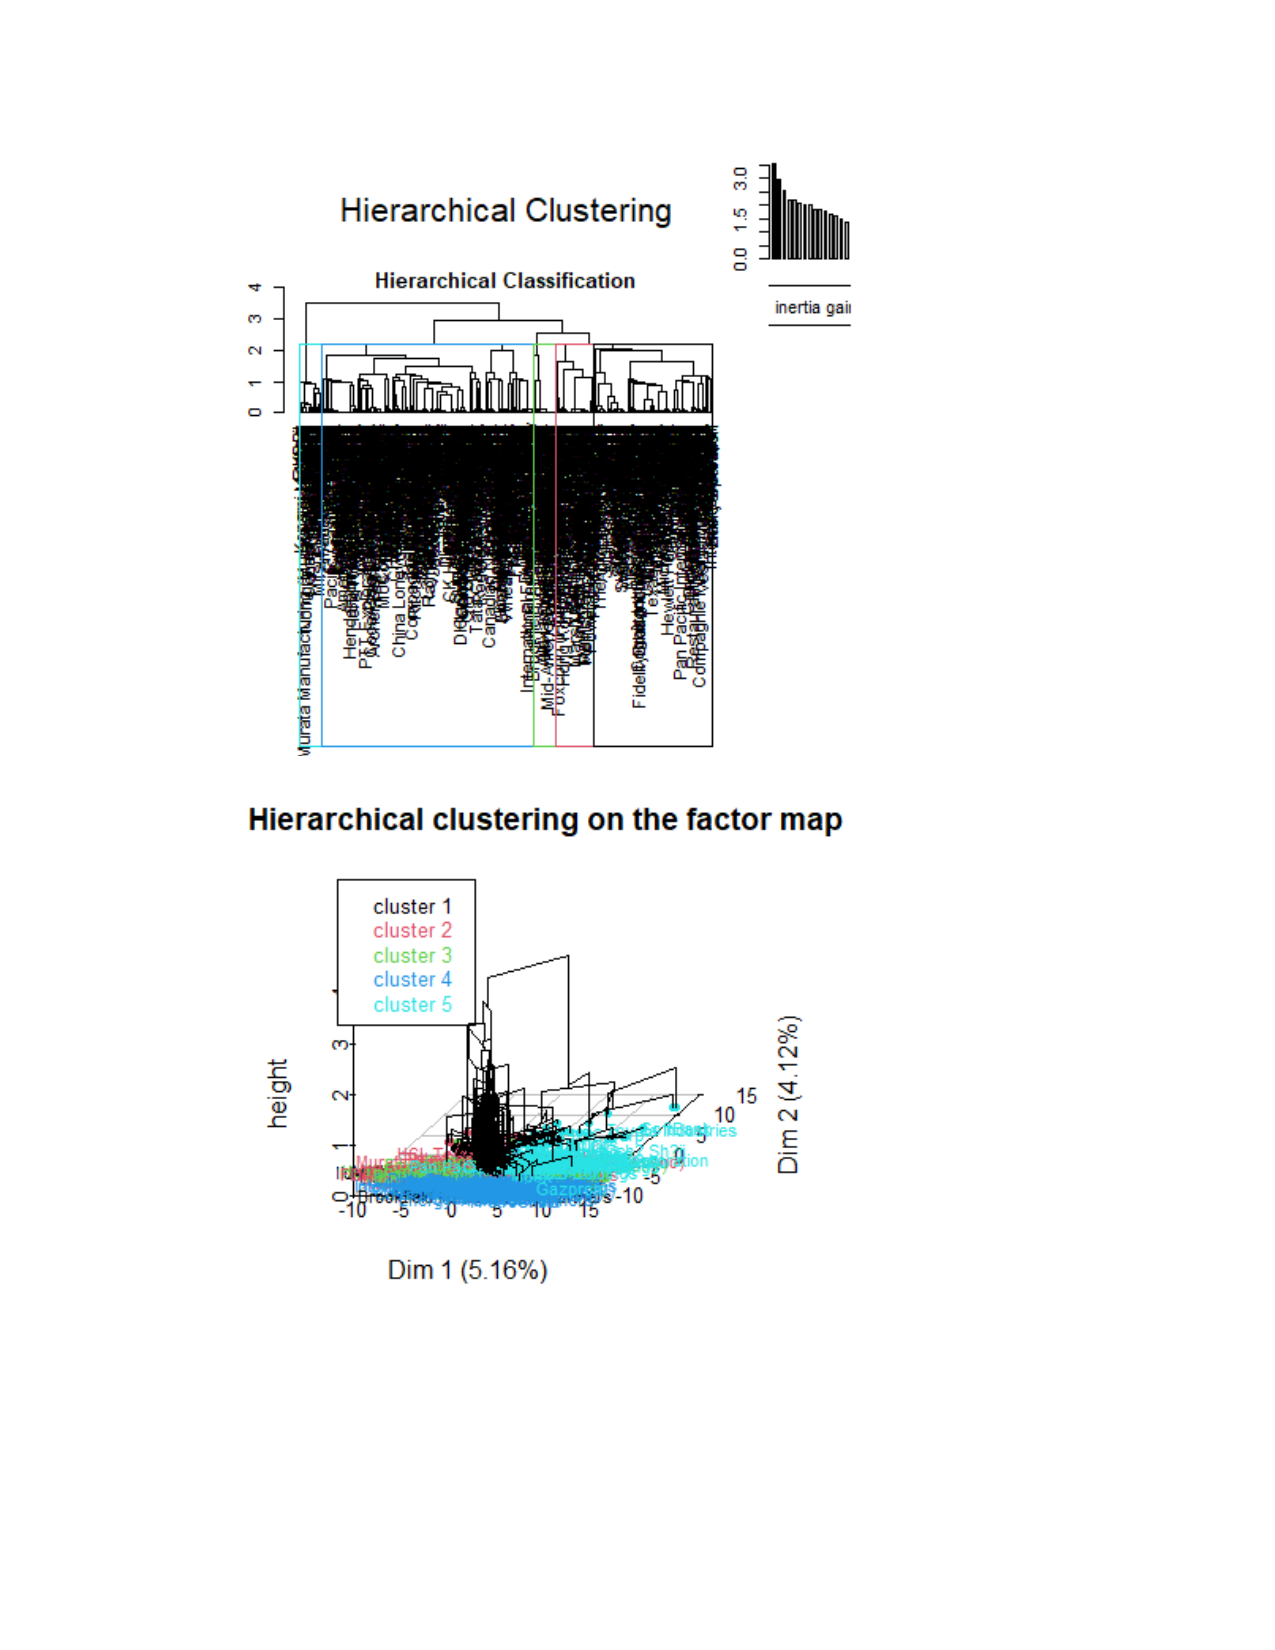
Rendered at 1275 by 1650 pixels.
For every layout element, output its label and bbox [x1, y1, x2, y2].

picture [168, 150, 927, 1363]
